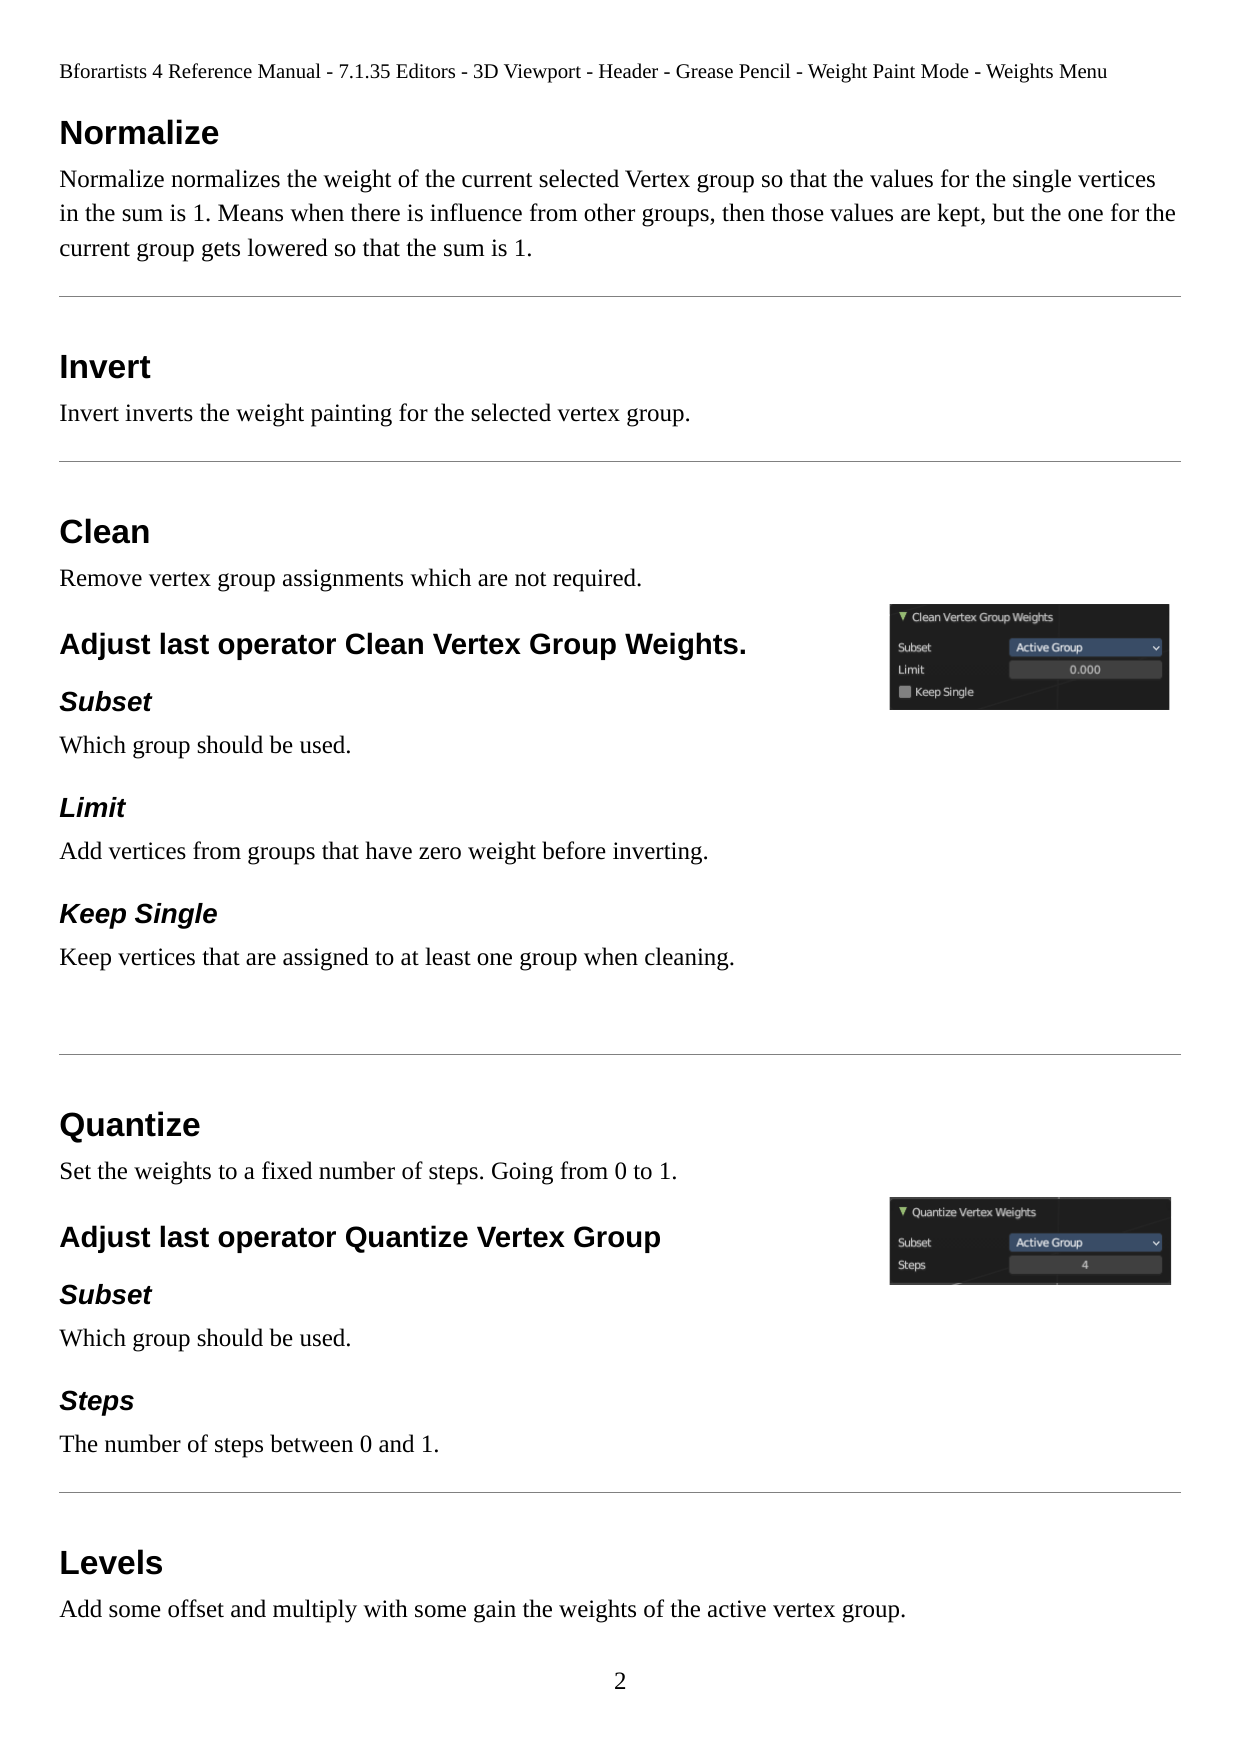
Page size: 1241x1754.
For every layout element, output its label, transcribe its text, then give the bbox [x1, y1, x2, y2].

subtitle Clean [59, 512, 1181, 551]
text Normalize normalizes the weight of the current selected Vertex group so that the values for the single vertices in the sum is 1. Means when there is influence from other groups, then those values are kept, but the one for the current group gets lowered so that the sum is 1. [59, 164, 1181, 261]
text Invert inverts the weight painting for the selected vertex group. [59, 398, 1181, 427]
subtitle Subset [59, 1278, 1181, 1310]
subtitle Quantize [59, 1105, 1181, 1143]
picture [889, 1197, 1172, 1285]
subtitle Adjust last operator Quantize Vertex Group [59, 1220, 889, 1253]
subtitle Subset [59, 686, 1181, 717]
text Which group should be used. [59, 1323, 1181, 1352]
subtitle Invert [59, 347, 1181, 385]
subtitle Limit [59, 791, 1181, 823]
text Remove vertex group assignments which are not required. [59, 563, 1181, 592]
subtitle Keep Single [59, 897, 1181, 929]
text Which group should be used. [59, 730, 1181, 759]
text Add vertices from groups that have zero weight before inverting. [59, 836, 1181, 864]
subtitle Levels [59, 1543, 1181, 1581]
text Add some offset and multiply with some gain the weights of the active vertex group. [59, 1594, 1181, 1623]
text The number of steps between 0 and 1. [59, 1429, 1181, 1457]
subtitle Normalize [59, 113, 1181, 151]
text Set the weights to a fixed number of steps. Going from 0 to 1. [59, 1156, 1181, 1185]
subtitle Steps [59, 1384, 1181, 1416]
text Keep vertices that are assigned to at least one group when cleaning. [59, 942, 1181, 971]
subtitle Adjust last operator Clean Vertex Group Weights. [59, 627, 889, 661]
picture [889, 604, 1170, 710]
